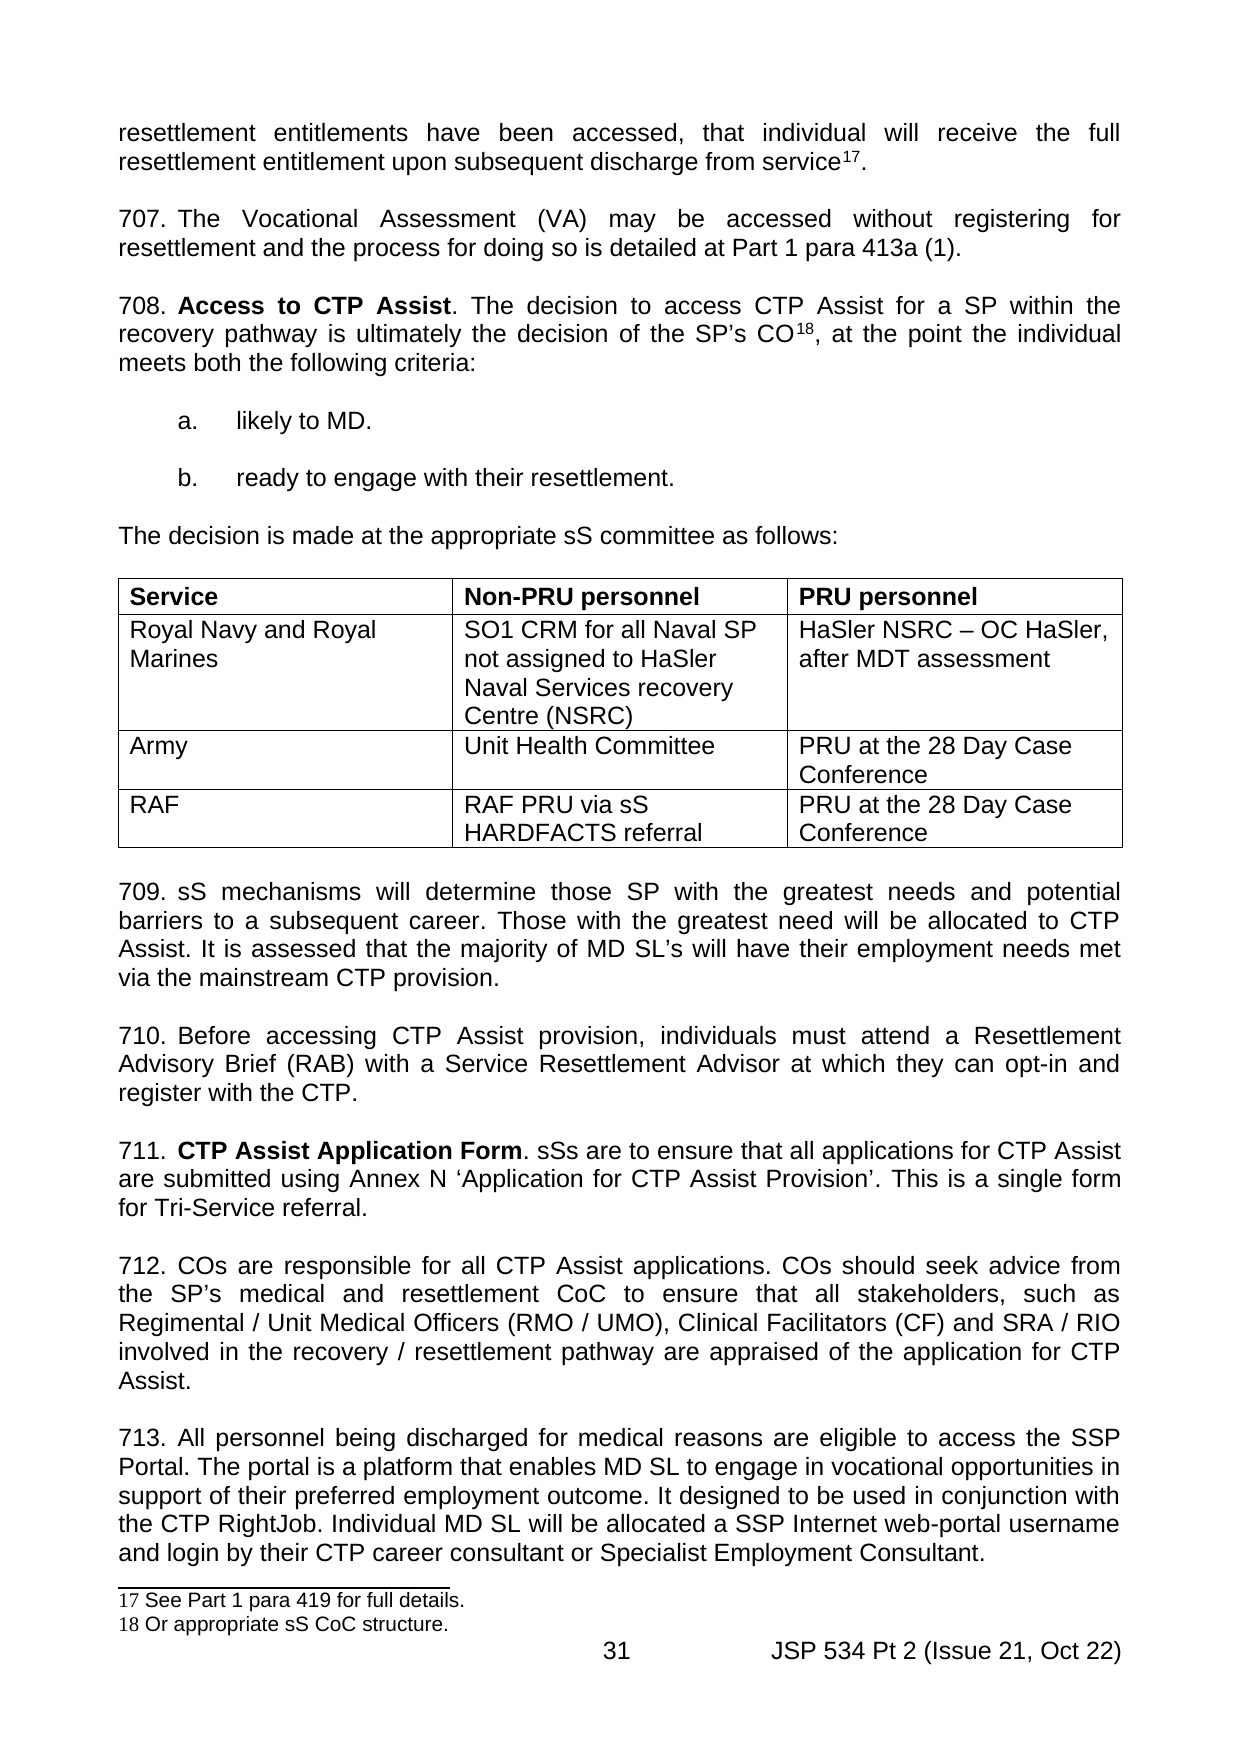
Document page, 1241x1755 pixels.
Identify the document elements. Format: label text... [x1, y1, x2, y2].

table_cell Army [119, 731, 452, 789]
list sS mechanisms will determine those SP with the greatest needs and potential barriers to a subsequent career. Those with the greatest need will be allocated to CTP Assist. It is assessed that the majority of MD SL’s will have their employment needs met via the mainstream CTP provision. [118, 877, 1122, 992]
table_cell SO1 CRM for all Naval SP not assigned to HaSler Naval Services recovery Centre (NSRC) [453, 615, 787, 730]
list resettlement entitlements have been accessed, that individual will receive the full resettlement entitlement upon subsequent discharge from service. [118, 118, 1122, 176]
list All personnel being discharged for medical reasons are eligible to access the SSP Portal. The portal is a platform that enables MD SL to engage in vocational opportunities in support of their preferred employment outcome. It designed to be used in conjunction with the CTP RightJob. Individual MD SL will be allocated a SSP Internet web-portal username and login by their CTP career consultant or Specialist Employment Consultant. [118, 1423, 1122, 1567]
list Access to CTP Assist. The decision to access CTP Assist for a SP within the recovery pathway is ultimately the decision of the SP’s CO, at the point the individual meets both the following criteria: [118, 291, 1122, 377]
list The Vocational Assessment (VA) may be accessed without registering for resettlement and the process for doing so is detailed at Part 1 para 413a (1). [118, 204, 1122, 262]
table_cell Unit Health Committee [453, 731, 787, 789]
table_cell PRU at the 28 Day Case Conference [788, 790, 1122, 847]
list COs are responsible for all CTP Assist applications. COs should seek advice from the SP’s medical and resettlement CoC to ensure that all stakeholders, such as Regimental / Unit Medical Officers (RMO / UMO), Clinical Facilitators (CF) and SRA / RIO involved in the recovery / resettlement pathway are appraised of the application for CTP Assist. [118, 1251, 1122, 1394]
table_header PRU personnel [788, 579, 1122, 614]
table_cell RAF PRU via sS HARDFACTS referral [453, 790, 787, 847]
table_cell Royal Navy and Royal Marines [119, 615, 452, 730]
list likely to MD. [177, 406, 1122, 434]
table_cell HaSler NSRC – OC HaSler, after MDT assessment [788, 615, 1122, 730]
table_header Non-PRU personnel [453, 579, 787, 614]
table_header Service [119, 579, 452, 614]
table_cell PRU at the 28 Day Case Conference [788, 731, 1122, 789]
list CTP Assist Application Form. sSs are to ensure that all applications for CTP Assist are submitted using Annex N ‘Application for CTP Assist Provision’. This is a single form for Tri-Service referral. [118, 1136, 1122, 1222]
list ready to engage with their resettlement. [177, 463, 1122, 492]
list Before accessing CTP Assist provision, individuals must attend a Resettlement Advisory Brief (RAB) with a Service Resettlement Advisor at which they can opt-in and register with the CTP. [118, 1021, 1122, 1107]
table_cell RAF [119, 790, 452, 847]
list Or appropriate sS CoC structure. [118, 1612, 1122, 1636]
list See Part 1 para 419 for full details. [118, 1588, 1122, 1612]
text The decision is made at the appropriate sS committee as follows: [118, 521, 1122, 549]
